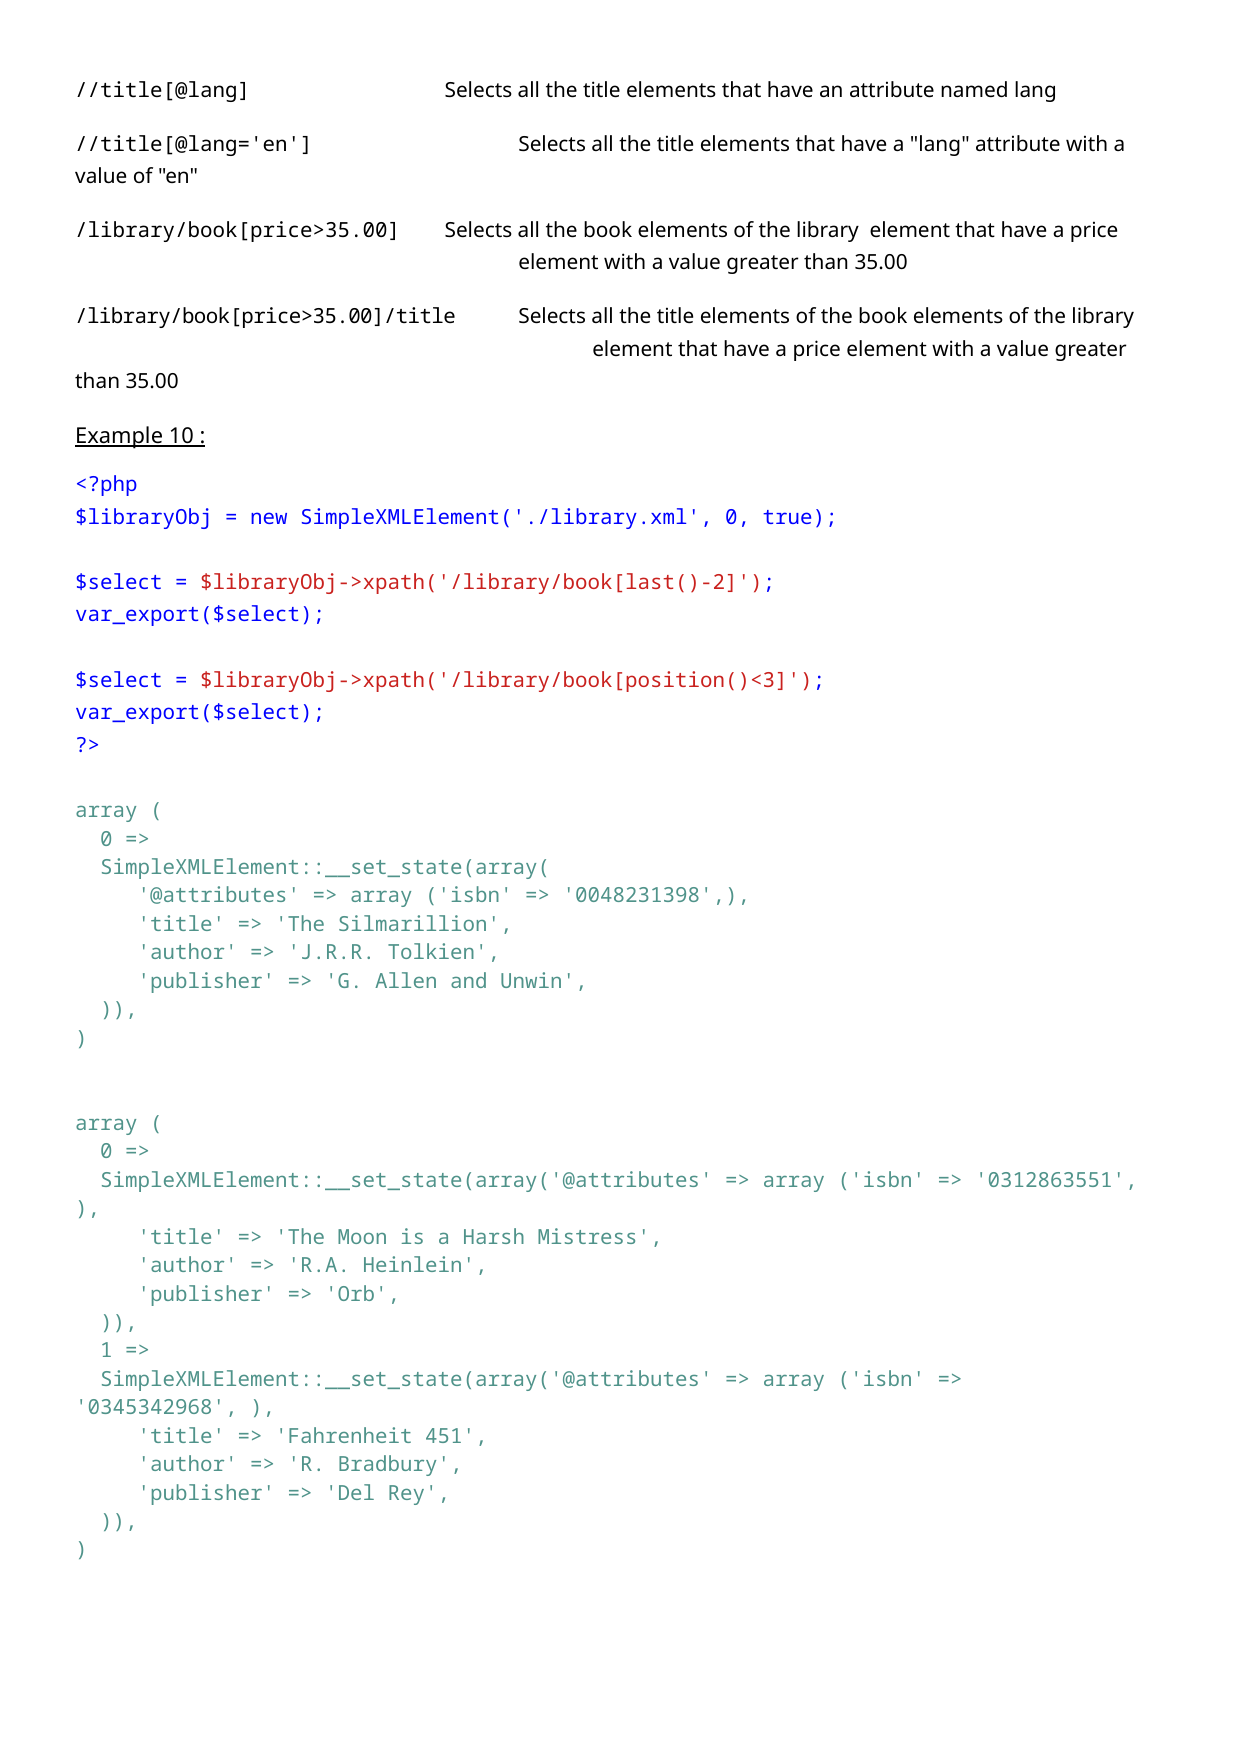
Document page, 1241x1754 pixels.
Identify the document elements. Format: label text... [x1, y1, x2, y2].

text SimpleXMLElement::__set_state(array( [75, 852, 1166, 881]
text 0 => [75, 1136, 1166, 1165]
text $select = $libraryObj->xpath('/library/book[position()<3]'); [75, 665, 1166, 693]
text Example 10 : [75, 420, 1166, 450]
text array ( [75, 1108, 1166, 1136]
text 'publisher' => 'Orb', [75, 1279, 1166, 1307]
text )), [75, 994, 1166, 1023]
text 'publisher' => 'Del Rey', [75, 1478, 1166, 1506]
text '@attributes' => array ('isbn' => '0048231398',), [75, 881, 1166, 909]
text 'publisher' => 'G. Allen and Unwin', [75, 966, 1166, 994]
text )), [75, 1307, 1166, 1336]
text 1 => [75, 1336, 1166, 1364]
text SimpleXMLElement::__set_state(array('@attributes' => array ('isbn' => '0345342968', ), [75, 1364, 1166, 1421]
text 'author' => 'R.A. Heinlein', [75, 1250, 1166, 1279]
text 'author' => 'J.R.R. Tolkien', [75, 937, 1166, 966]
text 'title' => 'Fahrenheit 451', [75, 1421, 1166, 1449]
text ?> [75, 730, 1166, 758]
text var_export($select); [75, 697, 1166, 726]
text )), [75, 1506, 1166, 1534]
text <?php [75, 469, 1166, 498]
text /library/book[price>35.00] Selects all the book elements of the library element that have a price element with a value greater than 35.00 [75, 215, 1166, 276]
text 'author' => 'R. Bradbury', [75, 1449, 1166, 1478]
text array ( [75, 795, 1166, 824]
text SimpleXMLElement::__set_state(array('@attributes' => array ('isbn' => '0312863551', ), [75, 1165, 1166, 1222]
text /library/book[price>35.00]/title Selects all the title elements of the book elements of the library element that have a price element with a value greater than 35.00 [75, 301, 1166, 395]
text var_export($select); [75, 599, 1166, 628]
text 0 => [75, 824, 1166, 852]
text $libraryObj = new SimpleXMLElement('./library.xml', 0, true); [75, 502, 1166, 530]
text $select = $libraryObj->xpath('/library/book[last()-2]'); [75, 567, 1166, 595]
text //title[@lang='en'] Selects all the title elements that have a "lang" attribute with a value of "en" [75, 129, 1166, 190]
text 'title' => 'The Silmarillion', [75, 909, 1166, 937]
text ) [75, 1023, 1166, 1051]
text ) [75, 1534, 1166, 1563]
text //title[@lang] Selects all the title elements that have an attribute named lang [75, 75, 1166, 103]
text 'title' => 'The Moon is a Harsh Mistress', [75, 1222, 1166, 1250]
